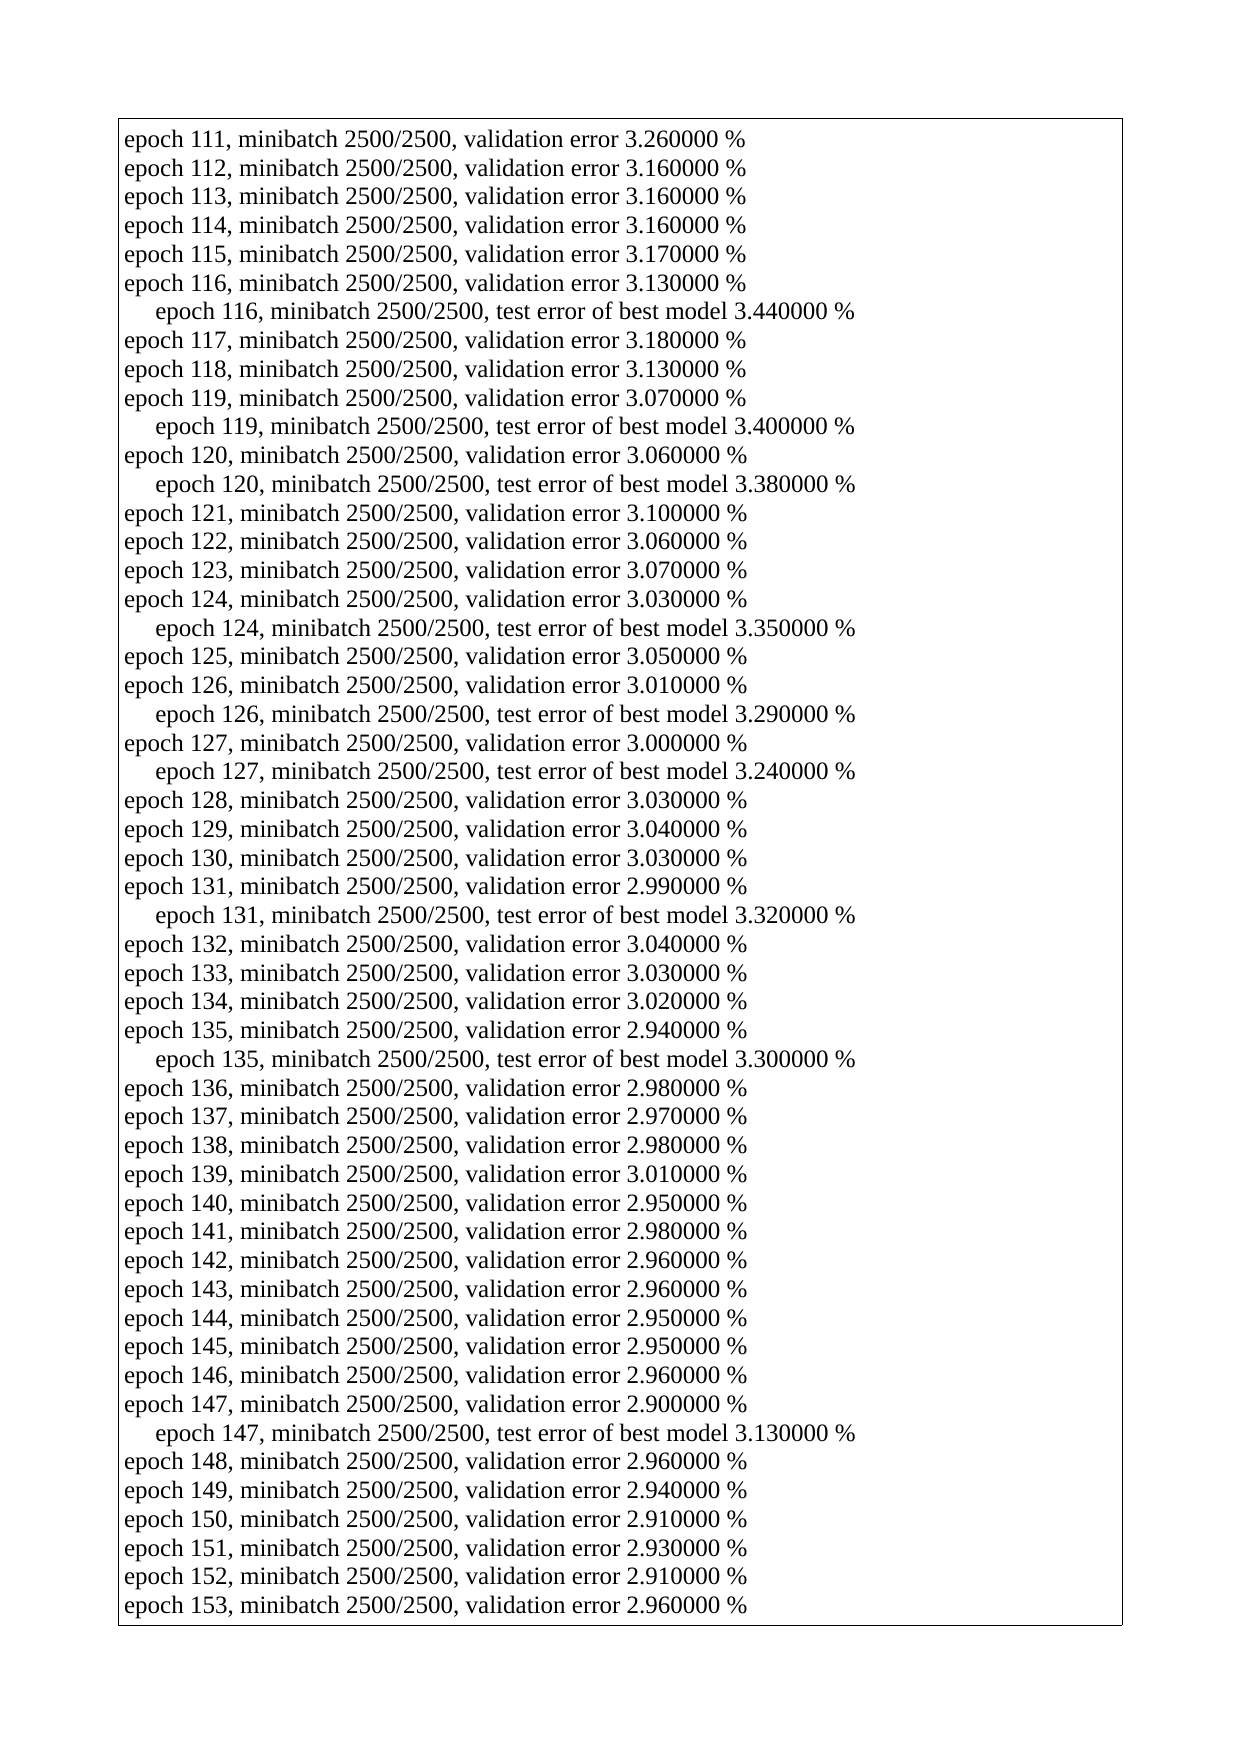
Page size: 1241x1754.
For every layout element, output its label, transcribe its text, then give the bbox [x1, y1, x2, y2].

table_cell epoch 111, minibatch 2500/2500, validation error 3.260000 % epoch 112, minibatch 2500/2500, validation error 3.160000 % epoch 113, minibatch 2500/2500, validation error 3.160000 % epoch 114, minibatch 2500/2500, validation error 3.160000 % epoch 115, minibatch 2500/2500, validation error 3.170000 % epoch 116, minibatch 2500/2500, validation error 3.130000 % epoch 116, minibatch 2500/2500, test error of best model 3.440000 % epoch 117, minibatch 2500/2500, validation error 3.180000 % epoch 118, minibatch 2500/2500, validation error 3.130000 % epoch 119, minibatch 2500/2500, validation error 3.070000 % epoch 119, minibatch 2500/2500, test error of best model 3.400000 % epoch 120, minibatch 2500/2500, validation error 3.060000 % epoch 120, minibatch 2500/2500, test error of best model 3.380000 % epoch 121, minibatch 2500/2500, validation error 3.100000 % epoch 122, minibatch 2500/2500, validation error 3.060000 % epoch 123, minibatch 2500/2500, validation error 3.070000 % epoch 124, minibatch 2500/2500, validation error 3.030000 % epoch 124, minibatch 2500/2500, test error of best model 3.350000 % epoch 125, minibatch 2500/2500, validation error 3.050000 % epoch 126, minibatch 2500/2500, validation error 3.010000 % epoch 126, minibatch 2500/2500, test error of best model 3.290000 % epoch 127, minibatch 2500/2500, validation error 3.000000 % epoch 127, minibatch 2500/2500, test error of best model 3.240000 % epoch 128, minibatch 2500/2500, validation error 3.030000 % epoch 129, minibatch 2500/2500, validation error 3.040000 % epoch 130, minibatch 2500/2500, validation error 3.030000 % epoch 131, minibatch 2500/2500, validation error 2.990000 % epoch 131, minibatch 2500/2500, test error of best model 3.320000 % epoch 132, minibatch 2500/2500, validation error 3.040000 % epoch 133, minibatch 2500/2500, validation error 3.030000 % epoch 134, minibatch 2500/2500, validation error 3.020000 % epoch 135, minibatch 2500/2500, validation error 2.940000 % epoch 135, minibatch 2500/2500, test error of best model 3.300000 % epoch 136, minibatch 2500/2500, validation error 2.980000 % epoch 137, minibatch 2500/2500, validation error 2.970000 % epoch 138, minibatch 2500/2500, validation error 2.980000 % epoch 139, minibatch 2500/2500, validation error 3.010000 % epoch 140, minibatch 2500/2500, validation error 2.950000 % epoch 141, minibatch 2500/2500, validation error 2.980000 % epoch 142, minibatch 2500/2500, validation error 2.960000 % epoch 143, minibatch 2500/2500, validation error 2.960000 % epoch 144, minibatch 2500/2500, validation error 2.950000 % epoch 145, minibatch 2500/2500, validation error 2.950000 % epoch 146, minibatch 2500/2500, validation error 2.960000 % epoch 147, minibatch 2500/2500, validation error 2.900000 % epoch 147, minibatch 2500/2500, test error of best model 3.130000 % epoch 148, minibatch 2500/2500, validation error 2.960000 % epoch 149, minibatch 2500/2500, validation error 2.940000 % epoch 150, minibatch 2500/2500, validation error 2.910000 % epoch 151, minibatch 2500/2500, validation error 2.930000 % epoch 152, minibatch 2500/2500, validation error 2.910000 % epoch 153, minibatch 2500/2500, validation error 2.960000 % [119, 119, 1122, 1625]
